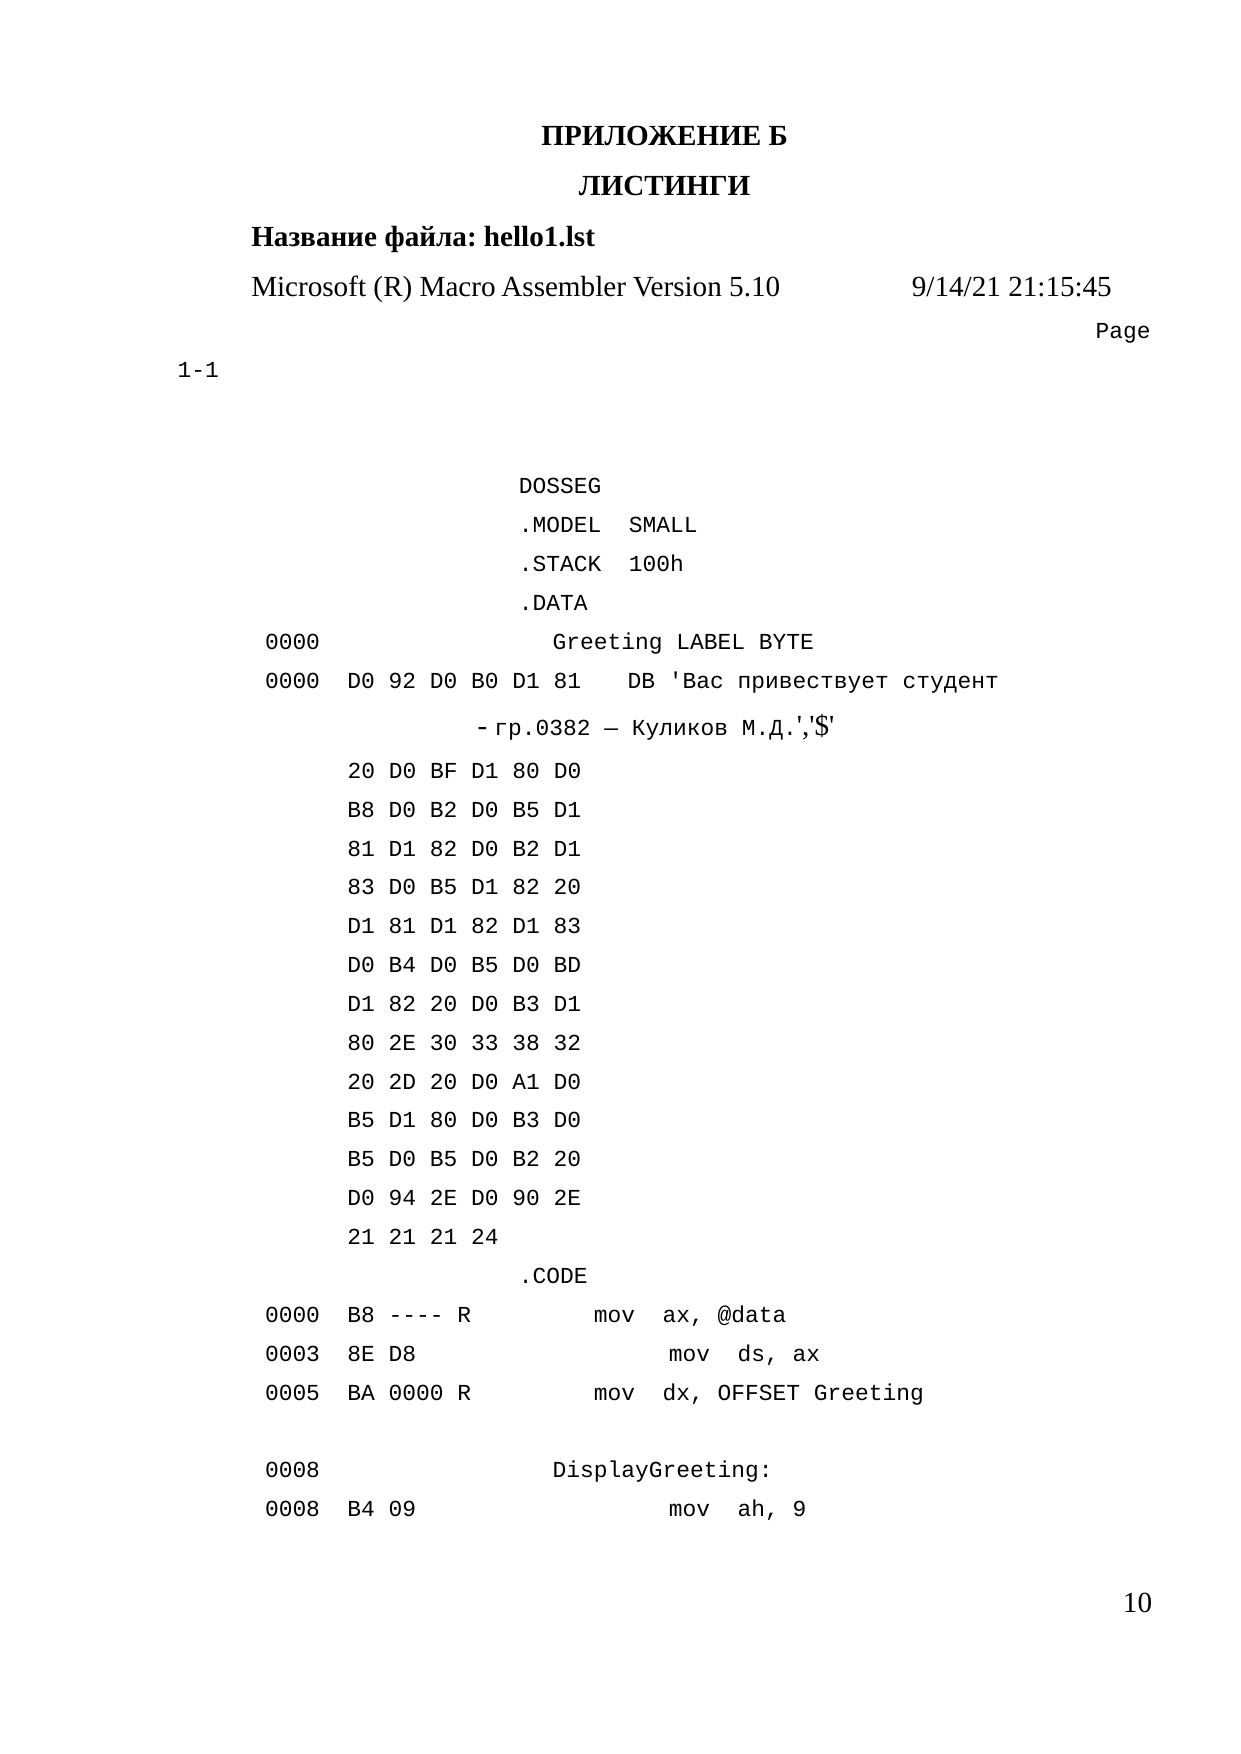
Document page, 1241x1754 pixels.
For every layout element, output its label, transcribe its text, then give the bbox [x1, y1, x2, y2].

text D1 82 20 D0 B3 D1 [177, 992, 1152, 1018]
text 0008 DisplayGreeting: [177, 1458, 1152, 1484]
text 0000 D0 92 D0 B0 D1 81 DB 'Вас привествует студент [177, 669, 1152, 695]
text Название файла: hello1.lst [177, 219, 1152, 252]
text 0000 B8 ---- R mov ax, @data [177, 1303, 1152, 1329]
text 83 D0 B5 D1 82 20 [177, 876, 1152, 902]
text 80 2E 30 33 38 32 [177, 1031, 1152, 1057]
text 0008 B4 09 mov ah, 9 [177, 1497, 1152, 1523]
subtitle Приложение Б Листинги [177, 118, 1152, 202]
text .STACK 100h [177, 552, 1152, 578]
text 0000 Greeting LABEL BYTE [177, 630, 1152, 656]
text 0003 8E D8 mov ds, ax [177, 1342, 1152, 1368]
text D0 94 2E D0 90 2E [177, 1187, 1152, 1212]
text .CODE [177, 1264, 1152, 1290]
text 20 2D 20 D0 A1 D0 [177, 1070, 1152, 1096]
text Microsoft (R) Macro Assembler Version 5.10 9/14/21 21:15:45 [177, 269, 1152, 303]
text 21 21 21 24 [177, 1225, 1152, 1251]
text .DATA [177, 591, 1152, 617]
text B5 D1 80 D0 B3 D0 [177, 1109, 1152, 1135]
text B8 D0 B2 D0 B5 D1 [177, 798, 1152, 824]
text 0005 BA 0000 R mov dx, OFFSET Greeting [177, 1381, 1152, 1407]
text DOSSEG [177, 475, 1152, 501]
text B5 D0 B5 D0 B2 20 [177, 1148, 1152, 1174]
text 81 D1 82 D0 B2 D1 [177, 837, 1152, 863]
text Page 1-1 [177, 319, 1152, 384]
text - гр.0382 — Куликов М.Д.','$' [177, 708, 1152, 742]
text D0 B4 D0 B5 D0 BD [177, 953, 1152, 979]
text 20 D0 BF D1 80 D0 [177, 759, 1152, 785]
text D1 81 D1 82 D1 83 [177, 914, 1152, 941]
text .MODEL SMALL [177, 514, 1152, 539]
